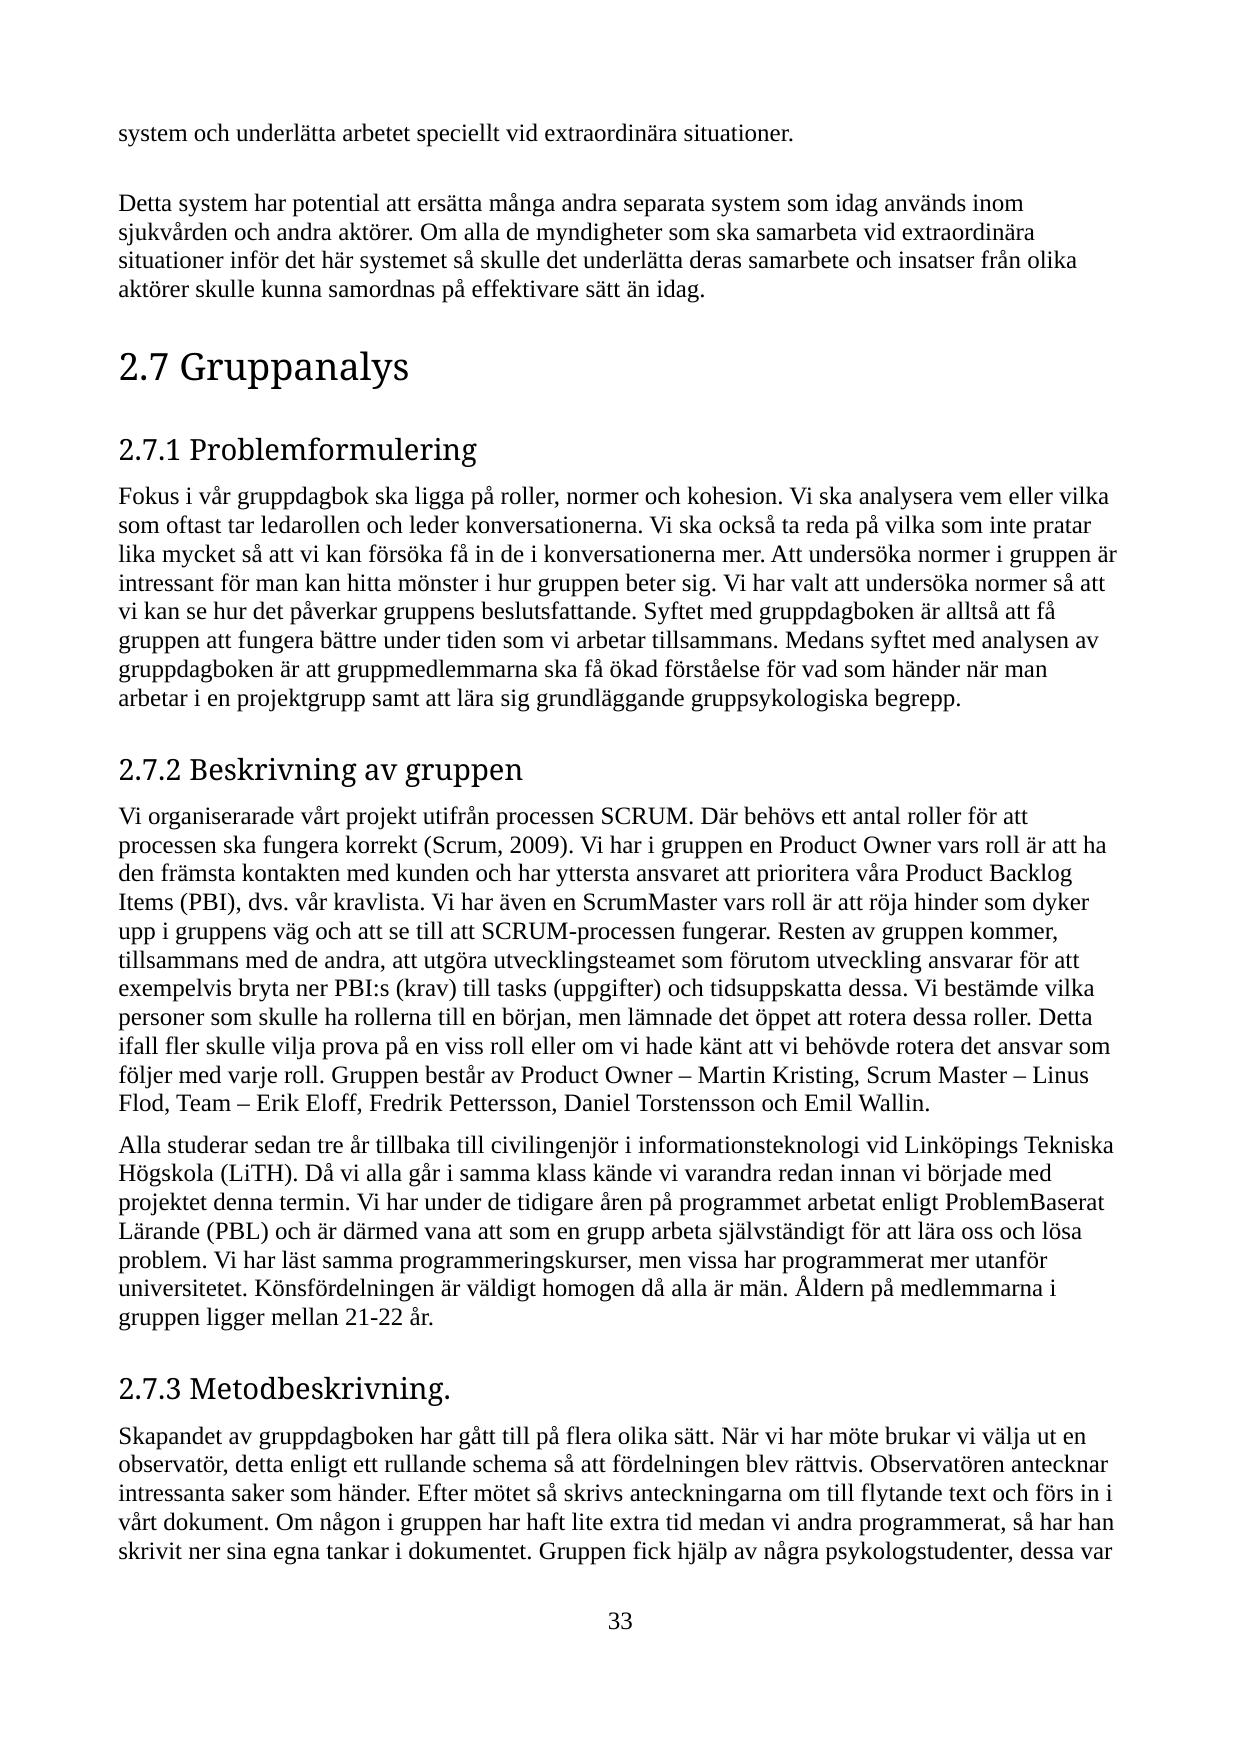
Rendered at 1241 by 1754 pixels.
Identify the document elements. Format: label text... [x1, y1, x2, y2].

subtitle Gruppanalys [118, 341, 1122, 392]
text Vi organiserarade vårt projekt utifrån processen SCRUM. Där behövs ett antal roller för att processen ska fungera korrekt (Scrum, 2009). Vi har i gruppen en Product Owner vars roll är att ha den främsta kontakten med kunden och har yttersta ansvaret att prioritera våra Product Backlog Items (PBI), dvs. vår kravlista. Vi har även en ScrumMaster vars roll är att röja hinder som dyker upp i gruppens väg och att se till att SCRUM-processen fungerar. Resten av gruppen kommer, tillsammans med de andra, att utgöra utvecklingsteamet som förutom utveckling ansvarar för att exempelvis bryta ner PBI:s (krav) till tasks (uppgifter) och tidsuppskatta dessa. Vi bestämde vilka personer som skulle ha rollerna till en början, men lämnade det öppet att rotera dessa roller. Detta ifall fler skulle vilja prova på en viss roll eller om vi hade känt att vi behövde rotera det ansvar som följer med varje roll. Gruppen består av Product Owner – Martin Kristing, Scrum Master – Linus Flod, Team – Erik Eloff, Fredrik Pettersson, Daniel Torstensson och Emil Wallin. [118, 801, 1122, 1117]
subtitle Metodbeskrivning. [118, 1368, 1122, 1408]
text system och underlätta arbetet speciellt vid extraordinära situationer. [118, 118, 1122, 147]
subtitle Problemformulering [118, 429, 1122, 469]
text Detta system har potential att ersätta många andra separata system som idag används inom sjukvården och andra aktörer. Om alla de myndigheter som ska samarbeta vid extraordinära situationer inför det här systemet så skulle det underlätta deras samarbete och insatser från olika aktörer skulle kunna samordnas på effektivare sätt än idag. [118, 159, 1122, 303]
text Alla studerar sedan tre år tillbaka till civilingenjör i informationsteknologi vid Linköpings Tekniska Högskola (LiTH). Då vi alla går i samma klass kände vi varandra redan innan vi började med projektet denna termin. Vi har under de tidigare åren på programmet arbetat enligt ProblemBaserat Lärande (PBL) och är därmed vana att som en grupp arbeta självständigt för att lära oss och lösa problem. Vi har läst samma programmeringskurser, men vissa har programmerat mer utanför universitetet. Könsfördelningen är väldigt homogen då alla är män. Åldern på medlemmarna i gruppen ligger mellan 21-22 år. [118, 1130, 1122, 1331]
text Fokus i vår gruppdagbok ska ligga på roller, normer och kohesion. Vi ska analysera vem eller vilka som oftast tar ledarollen och leder konversationerna. Vi ska också ta reda på vilka som inte pratar lika mycket så att vi kan försöka få in de i konversationerna mer. Att undersöka normer i gruppen är intressant för man kan hitta mönster i hur gruppen beter sig. Vi har valt att undersöka normer så att vi kan se hur det påverkar gruppens beslutsfattande. Syftet med gruppdagboken är alltså att få gruppen att fungera bättre under tiden som vi arbetar tillsammans. Medans syftet med analysen av gruppdagboken är att gruppmedlemmarna ska få ökad förståelse för vad som händer när man arbetar i en projektgrupp samt att lära sig grundläggande gruppsykologiska begrepp. [118, 481, 1122, 711]
subtitle Beskrivning av gruppen [118, 749, 1122, 788]
text Skapandet av gruppdagboken har gått till på flera olika sätt. När vi har möte brukar vi välja ut en observatör, detta enligt ett rullande schema så att fördelningen blev rättvis. Observatören antecknar intressanta saker som händer. Efter mötet så skrivs anteckningarna om till flytande text och förs in i vårt dokument. Om någon i gruppen har haft lite extra tid medan vi andra programmerat, så har han skrivit ner sina egna tankar i dokumentet. Gruppen fick hjälp av några psykologstudenter, dessa var [118, 1421, 1122, 1564]
